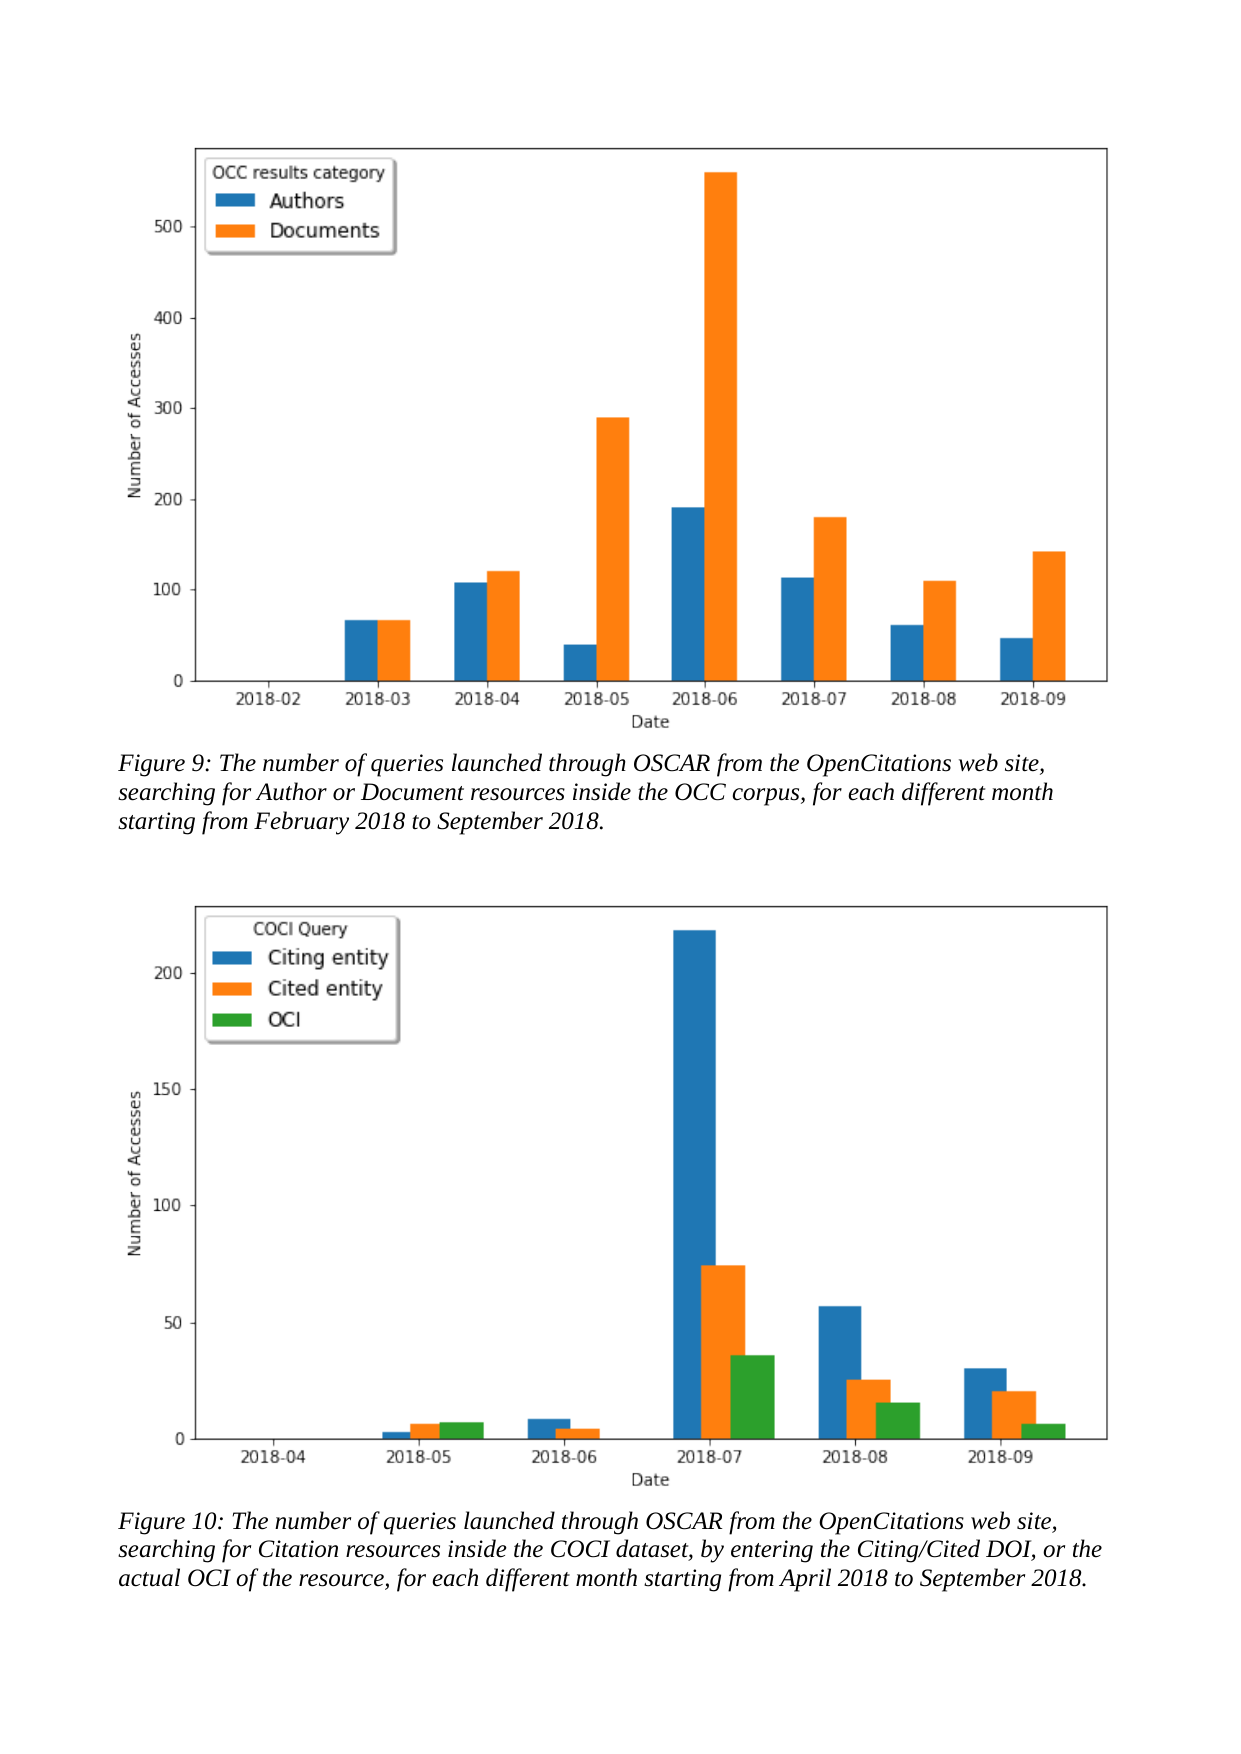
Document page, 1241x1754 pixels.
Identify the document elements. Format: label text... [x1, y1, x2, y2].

picture [118, 130, 1123, 743]
text Figure 9: The number of queries launched through OSCAR from the OpenCitations web site, searching for Author or Document resources inside the OCC corpus, for each different month starting from February 2018 to September 2018. [118, 743, 1122, 834]
text Figure 10: The number of queries launched through OSCAR from the OpenCitations web site, searching for Citation resources inside the COCI dataset, by entering the Citing/Cited DOI, or the actual OCI of the resource, for each different month starting from April 2018 to September 2018. [118, 1501, 1122, 1592]
picture [118, 888, 1123, 1501]
